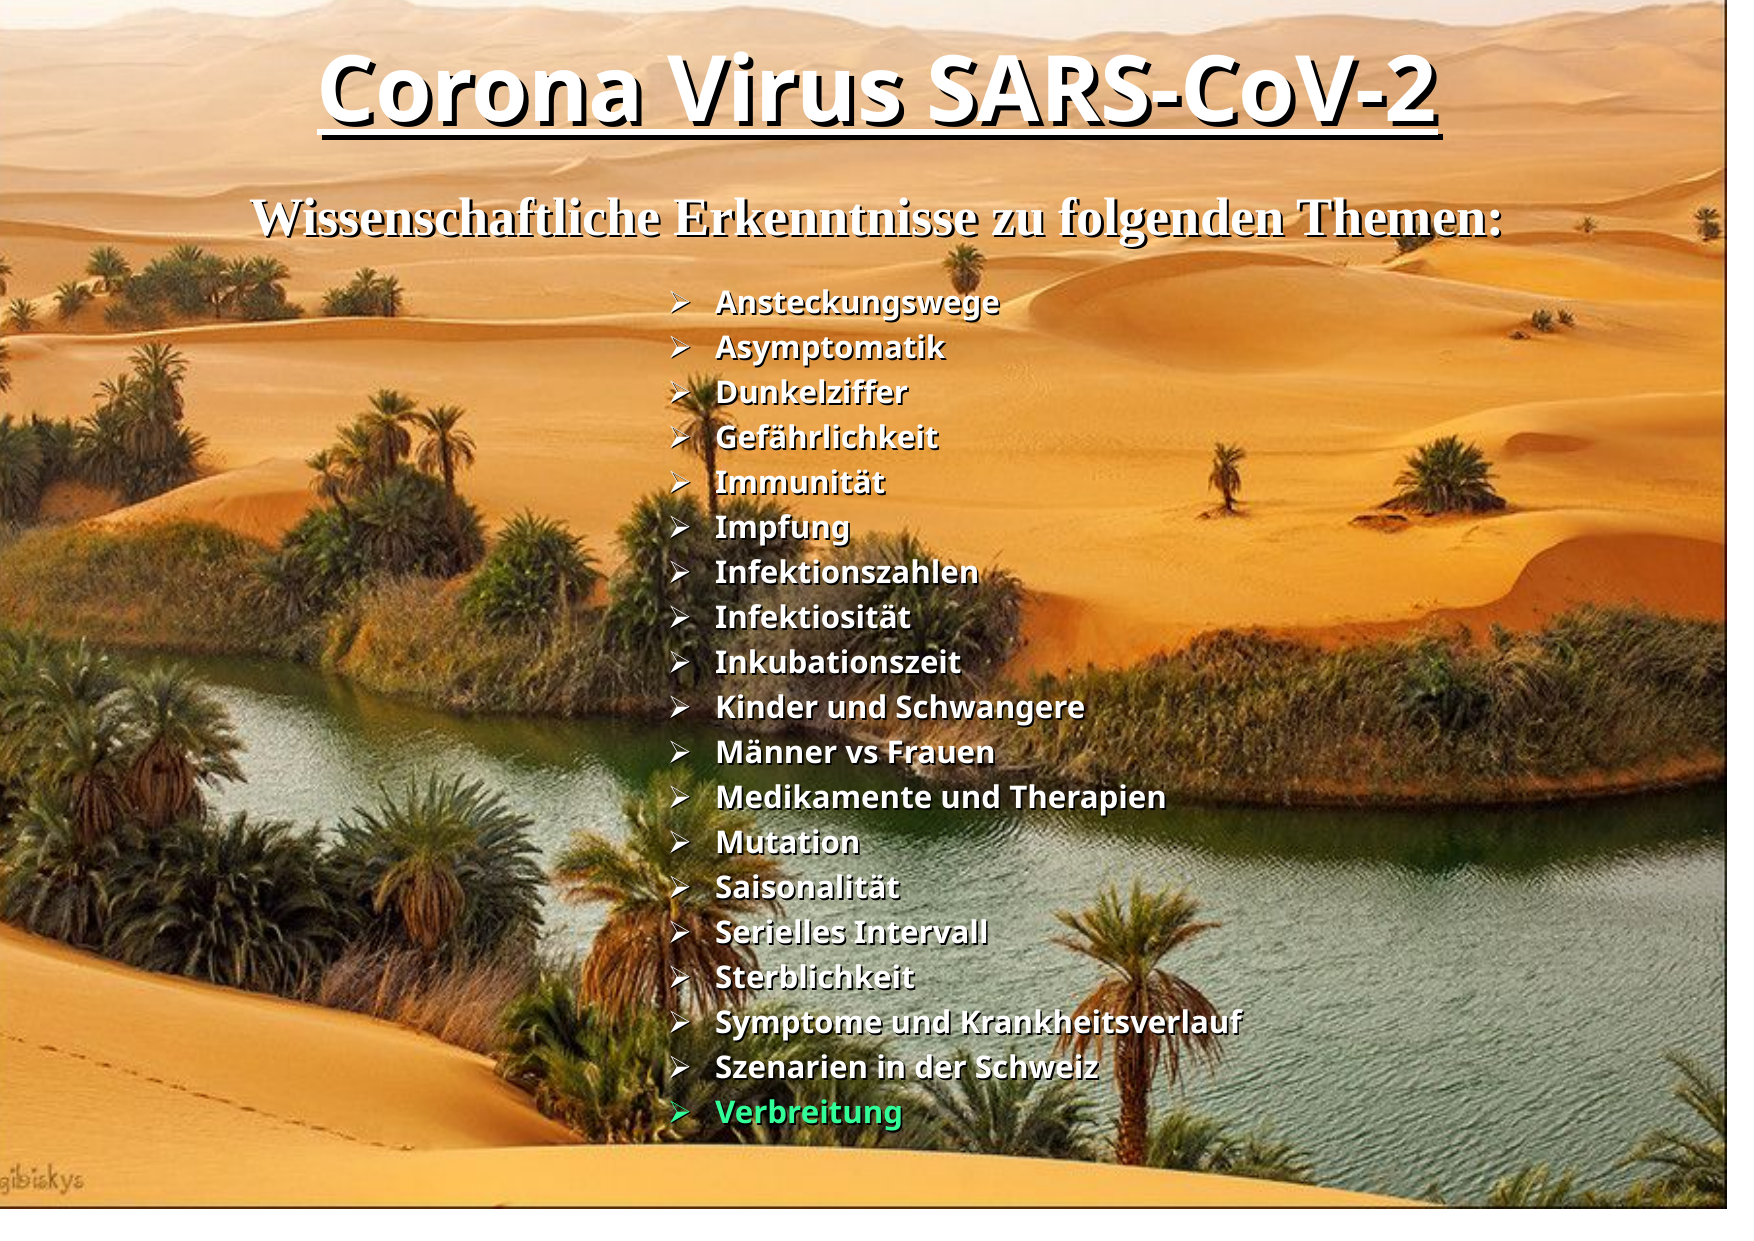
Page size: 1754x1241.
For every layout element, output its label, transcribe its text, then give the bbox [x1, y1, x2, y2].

text Corona Virus SARS-CoV-2 [1727, 24, 1748, 148]
list Männer vs Frauen [1727, 730, 1748, 773]
list Kinder und Schwangere [1727, 685, 1748, 728]
list Immunität [1727, 460, 1748, 503]
list Gefährlichkeit [1727, 415, 1748, 458]
list Sterblichkeit [1727, 955, 1748, 998]
list Inkubationszeit [1727, 640, 1748, 683]
list Infektiosität [1727, 595, 1748, 638]
list Saisonalität [1727, 865, 1748, 908]
list Dunkelziffer [1727, 370, 1748, 413]
list Symptome und Krankheitsverlauf [1727, 1000, 1748, 1043]
list Mutation [1727, 820, 1748, 863]
list Verbreitung [1727, 1090, 1748, 1133]
list Serielles Intervall [1727, 910, 1748, 953]
list Medikamente und Therapien [1727, 775, 1748, 818]
list Asymptomatik [1727, 325, 1748, 368]
list Infektionszahlen [1727, 550, 1748, 593]
text Wissenschaftliche Erkenntnisse zu folgenden Themen: [1727, 184, 1748, 247]
list Ansteckungswege [1727, 280, 1748, 323]
picture [0, 0, 1727, 1209]
list Impfung [1727, 505, 1748, 548]
list Szenarien in der Schweiz [1727, 1045, 1748, 1088]
